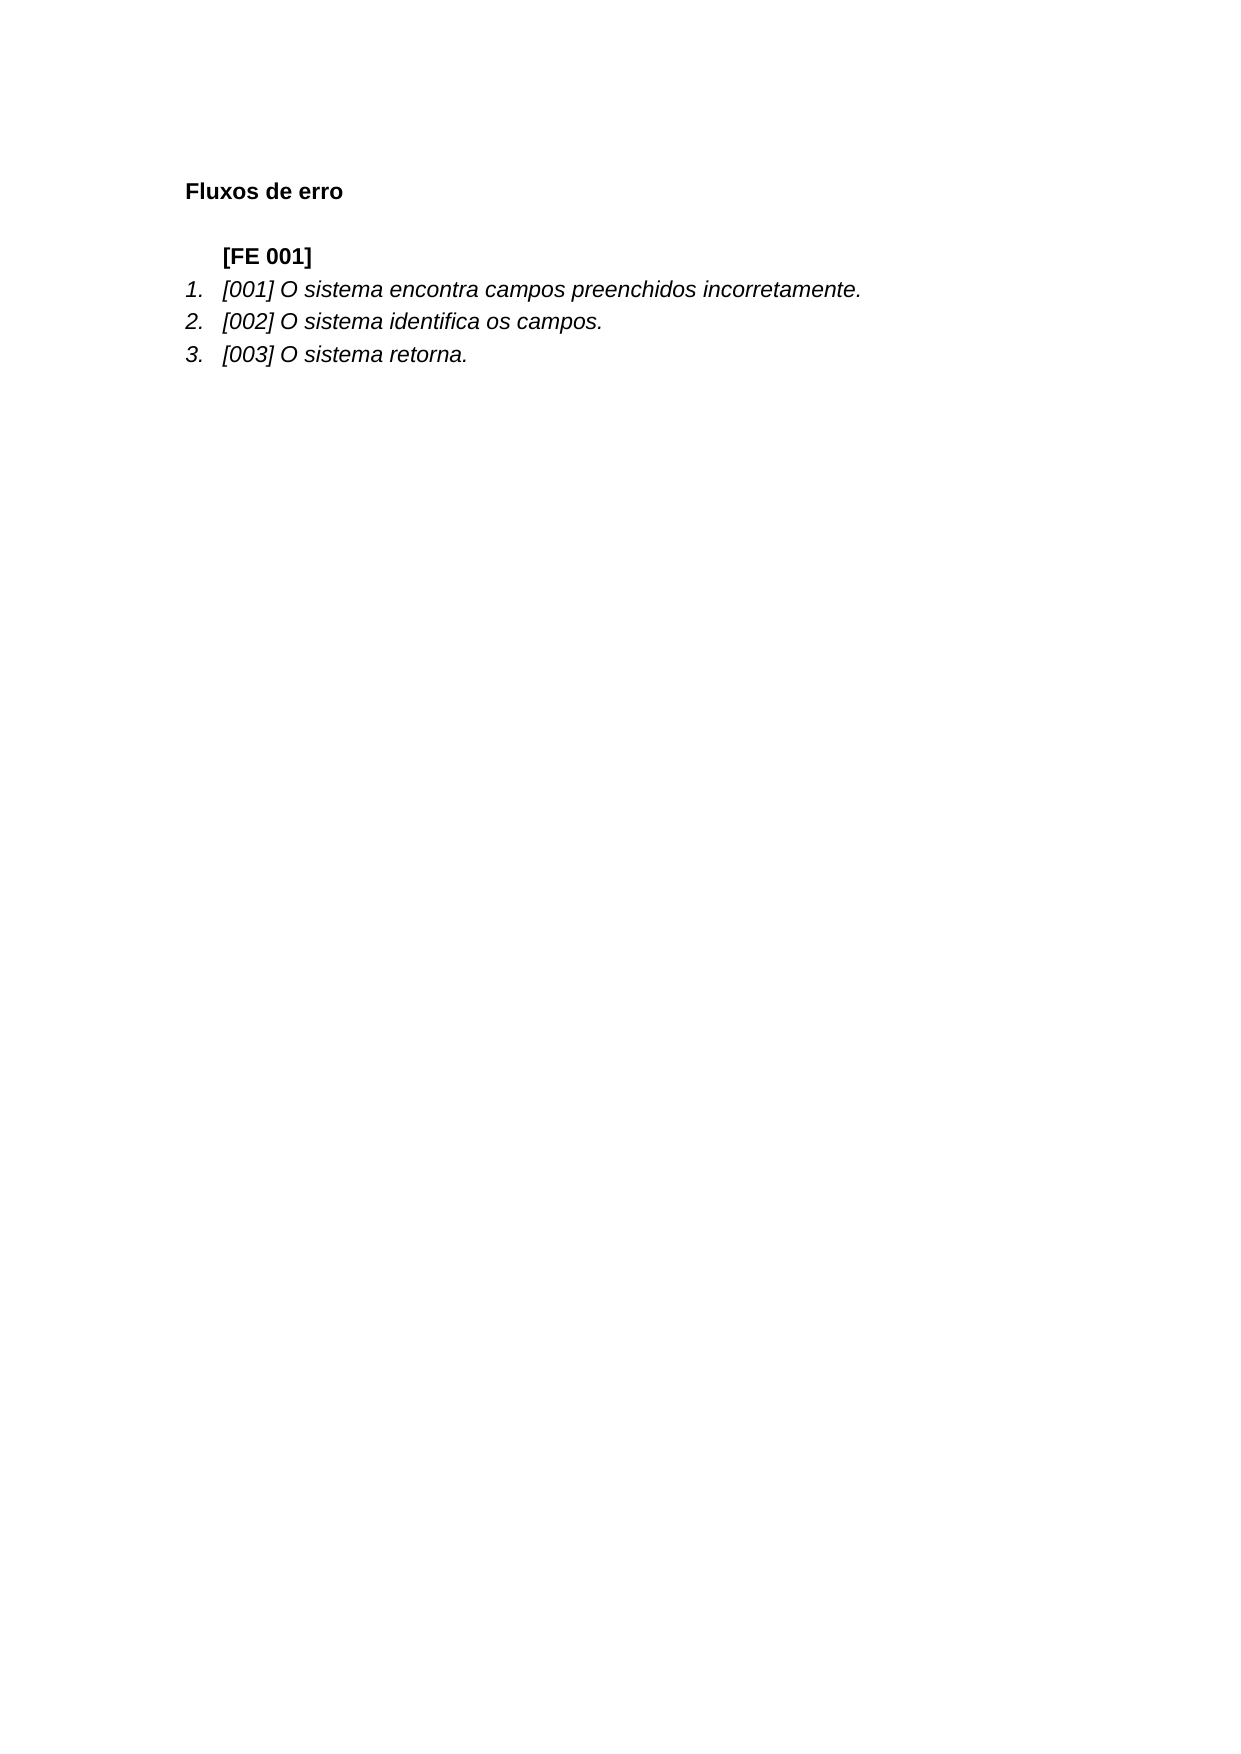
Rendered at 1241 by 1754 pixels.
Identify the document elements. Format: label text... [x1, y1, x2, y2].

text [FE 001] [223, 243, 1092, 269]
text Fluxos de erro [185, 178, 1092, 204]
list [002] O sistema identifica os campos. [185, 308, 1092, 335]
list [001] O sistema encontra campos preenchidos incorretamente. [185, 276, 1092, 302]
list [003] O sistema retorna. [185, 341, 1092, 367]
